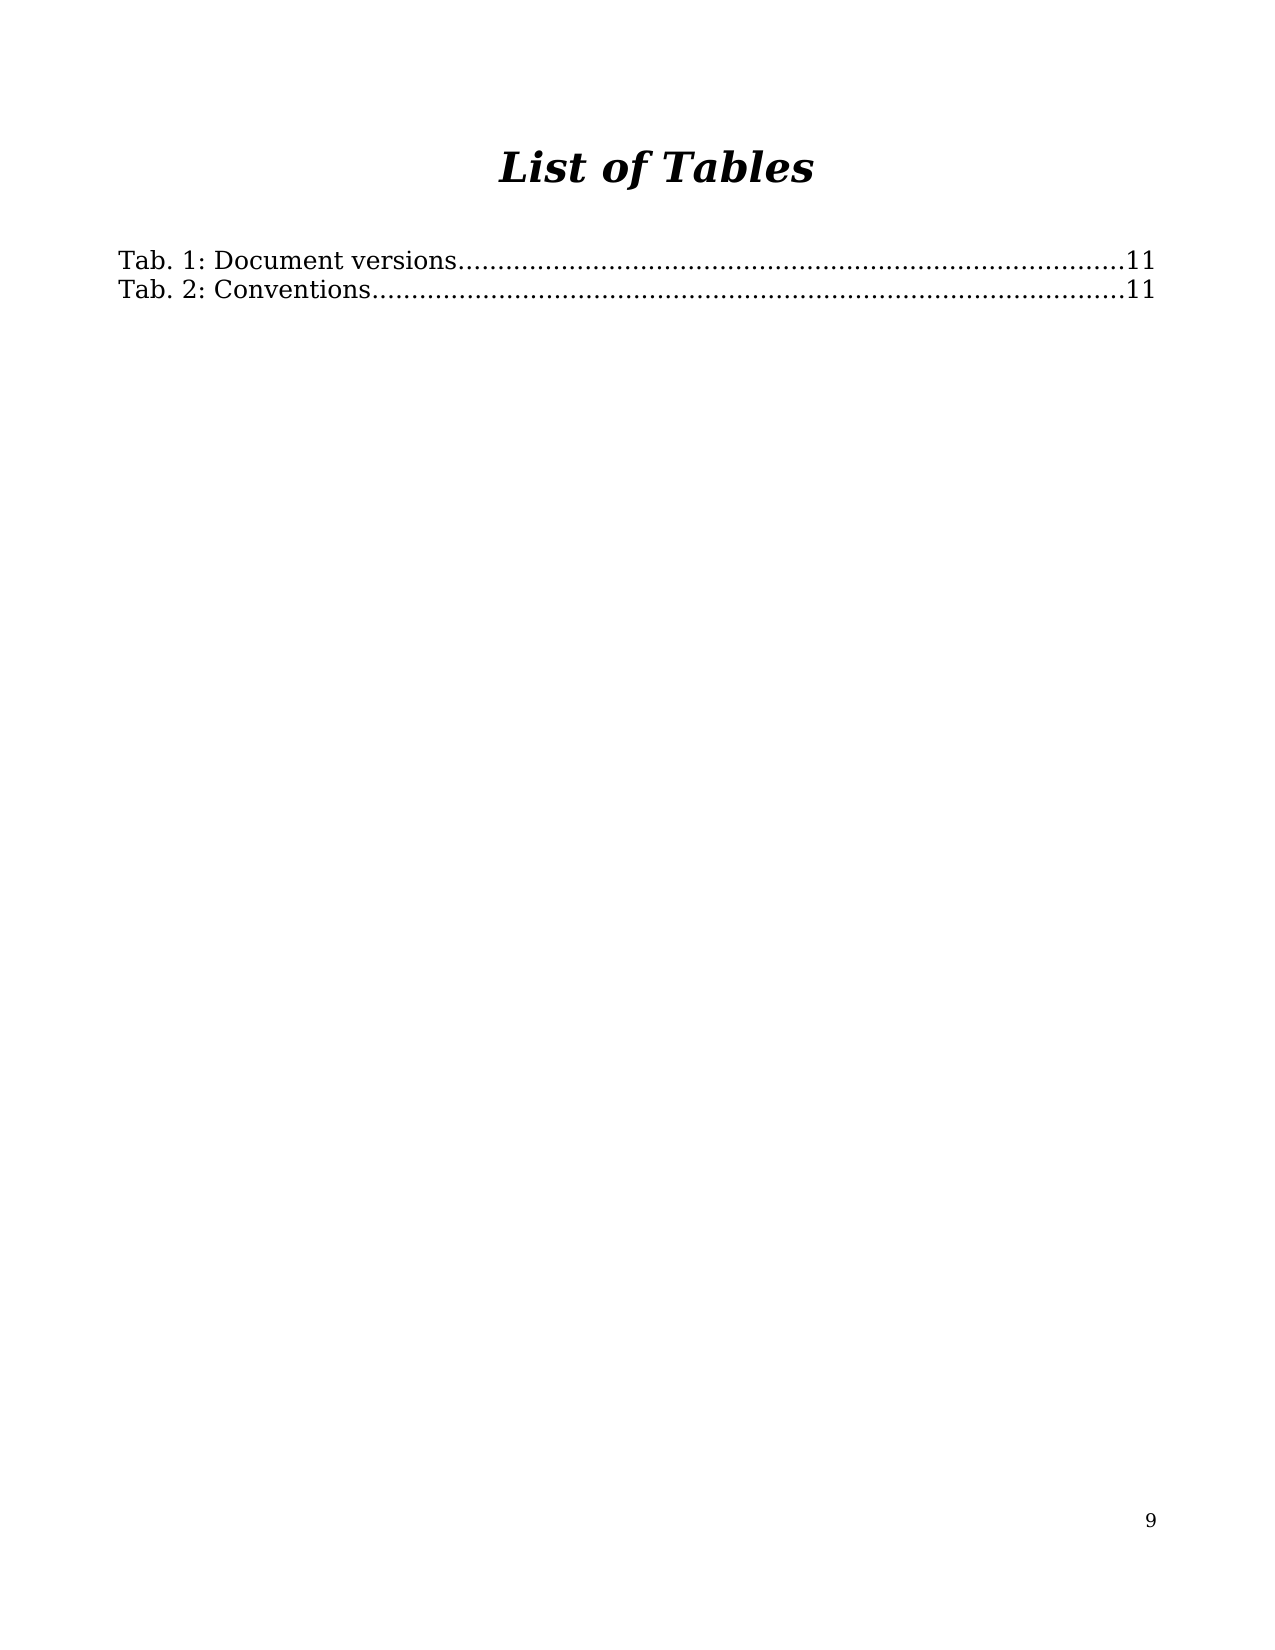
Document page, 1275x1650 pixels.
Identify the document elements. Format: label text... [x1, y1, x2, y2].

subtitle List of Tables [118, 143, 1157, 192]
text Tab. 1: Document versions. 11 [118, 246, 1157, 275]
text Tab. 2: Conventions. 11 [118, 275, 1157, 304]
